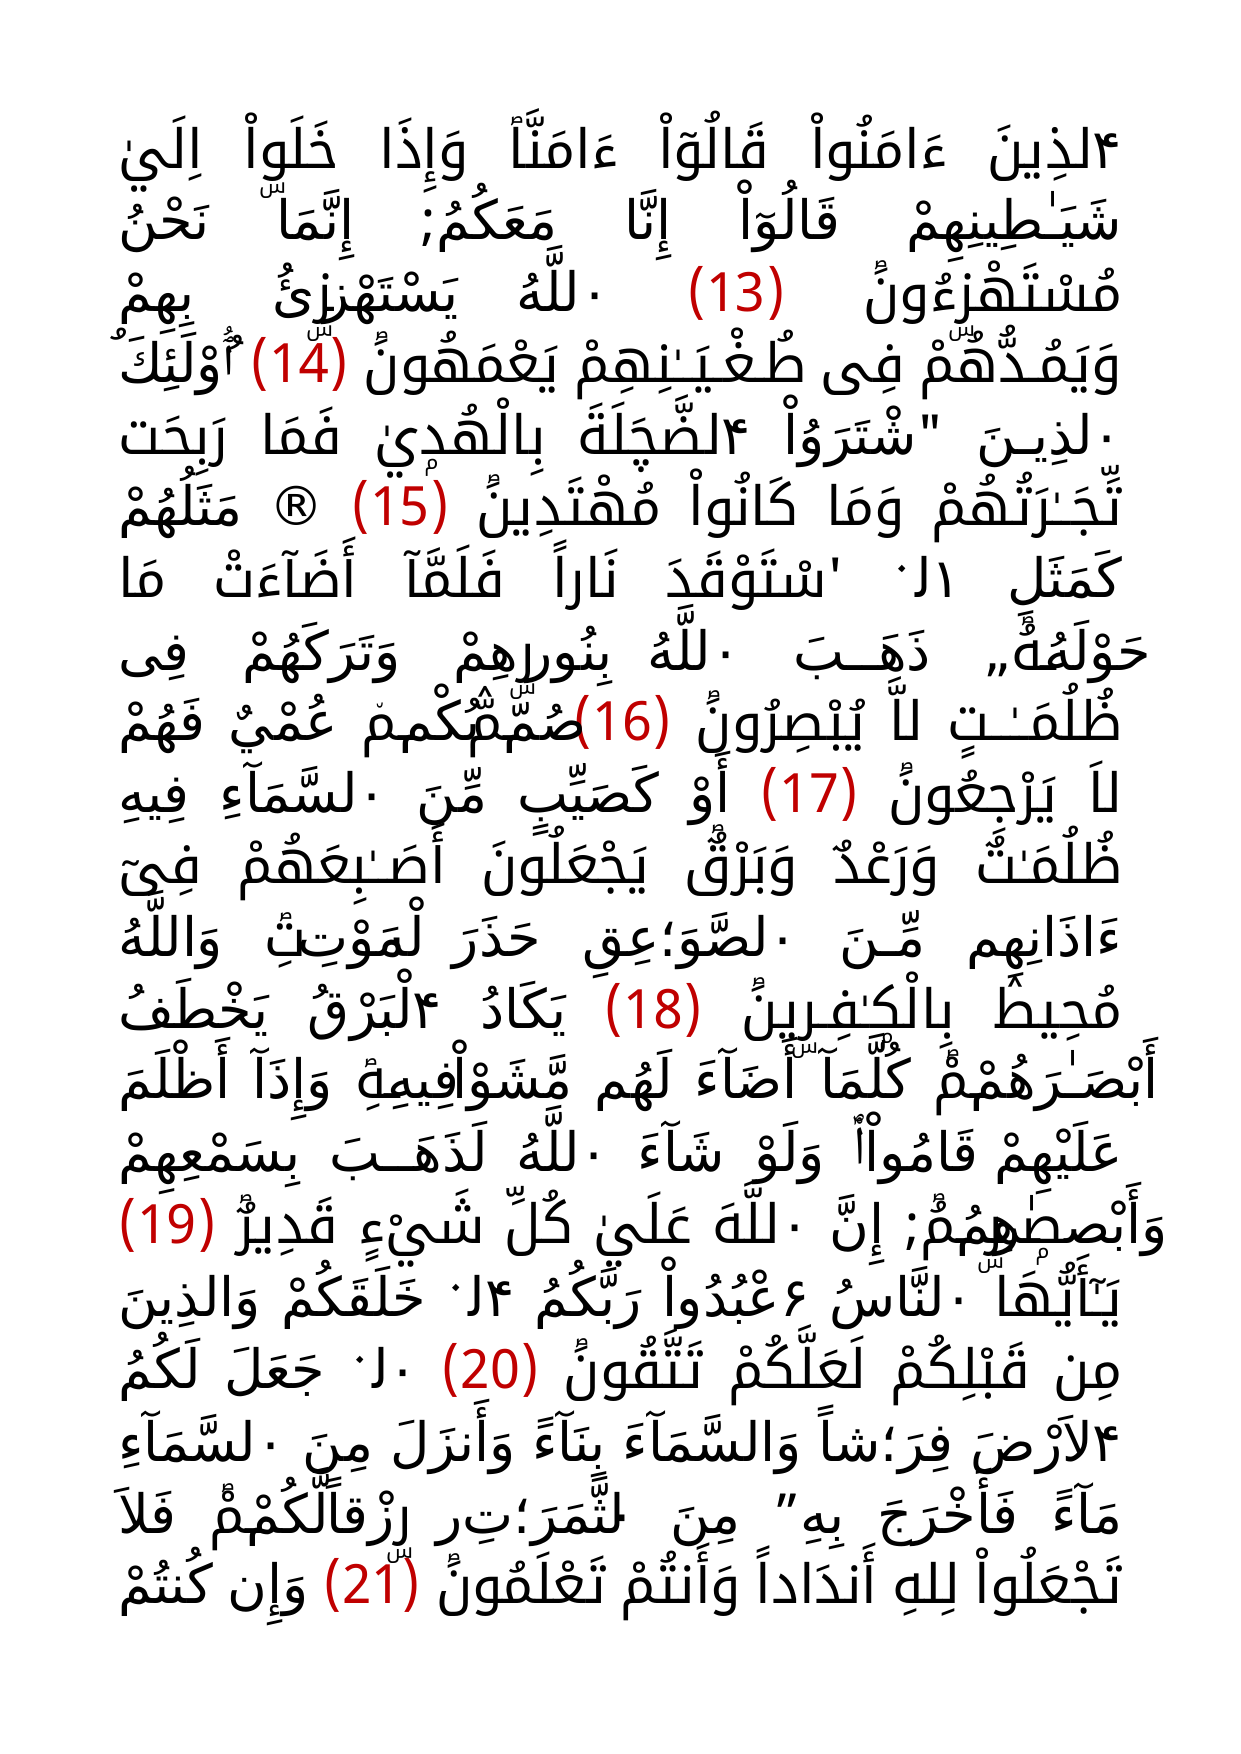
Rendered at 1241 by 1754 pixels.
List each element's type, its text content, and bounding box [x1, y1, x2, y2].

text بِسْمِ ۱للَّهِ ۱لرَّحْمَـٰنِ ۱لرَّحِيمِ أَلَٓـم؋ّٓؐ ذَ؛لِژَ ۰لْكِتَــٰــبُ لاَ رَيْبَؐ فِيهِ هُديً لِّلْمُتَّقِينَ (1) ۰لذِينَ يُومِنُونَ بِالْغَيْــبِ وَيُقِيمُونَ ۰لصَّلَوٰةَ وَمِمَّا رَزَقْنَـٰهُمْ يُنفِقُونَؐ (2) وَالذِينَ يُومِنُونَ بِمَآ ٱُنزۣلَ إِلَيْژَ وَمَآ ٱُنزۣلَ مِن قَـبْلِژَ وَبِالاَخِرَةِ هُمْ يُوقِنُونَ (3) ٱُوْلَئِژَ عَلَيٰ هُديً مِّن رَّبِّهِمْؐ وَٱُوْلَئِكَ هُمُ ۴ڤْمُفْڤِحُونَؐ (4)إِنَّ ۰لذِينَ كَفَرُواْ سَوَآء٘ عَلَيْهِمُ; ءَآنذَرْتَهُمُ; أَمْ لَمْ تُنذِرْهُمْ لاَ يُومِنُونَؐ (5) خَتَمَ ۰للَّهُ عَلَيٰ قُلُوبِهِمْ وَعَلَيٰ سَمْعِهِمْؐ وَعَلَيٰٓ أَبْصۭــٰرۣهِمْ غِشَــٰوَةٌؐ وَلَهُمْ عَذَاب٘ عَظِيمٌؐ (6) وَمِنَ ۰لنَّاسِ مَنْ يَّقُولُ ءَامَنَّا بِاللَّهِ وَبِالْيَوْمِ ۱لاَخِرۣ وَمَا هُم بِمُومِنِيـنَؐ (7) يُخَــٰدِعُونَ ۰للَّهَ وَالذِينَ ءَامَنُواْؐ وَمَا يُخَــٰدِعُونَ إِلٓاَّ أَنفُسَهُمْ وَمَا يَشْعُرُونَؐ (8) فِى قُلُوبِهِم مَّرَضٌؐ فَزَادَهُمُ ۴للَّهُ مَرَضاًؐ وَلَهُمْ عَذَاببب٘ اَلِيمُۢ بِمَا كَانُواْ يُكَذِّبُونَؐ (9) وَإِذَا قِيلَ لَهُمْ لاَ تُفْسِدُواْ فِى ۱لاَرْضِ قَالُوٓاْ إِنَّمَا نَحْنُ مُصْلِحُونَؐ (10) أَلٓاَ إِنَّهُمْ هُمُ ۴لْمُفْسِدُونَ وَچَكِن لاَّ يَشْعُرُونَؐ (11) وَإِذَا قِيلَ لَهُمُ; ءَامِنُواْ كَمَآ ءَامَنَ ۰لنَّاسُ قَالُوٓاْ أَنُومِنُ كَمَآ ءَامَنَ ۰لسُّفَهَآءُؐ اَ۬لٓاَ إِنَّهُمْ هُمُ ۴لسُّفَهَآءُ وَچَكِن لاَّ يَعْلَمُونَؐ (12) وَإِذَا لَقُواْ ۴لذِينَ ءَامَنُواْ قَالُوٓاْ ءَامَنَّاؐ وَإِذَا خَلَوۣاْ اِلَيٰ شَيَـٰطِينِهِمْ قَالُوٓاْ إِنَّا مَعَكُمُ; إِنَّمَا نَحْنُ مُسْتَهْزۣءُونَؐ (13) ۰للَّهُ يَسْتَهْزۣﻯُٔ بِهِمْ وَيَمُـدُّهُمْ فِى طُـغْـيَــٰنِهِمْ يَعْمَهُونَؐ (14) ﭐُوْلَئِكَ۰لذِيـنَ "شْتَرَوُاْ ۴لضَّچَلَةَ بِالْهُدۭيٰ فَمَا رَبِحَت تِّجَــٰرَتُهُمْ وَمَا كَانُواْ مُهْتَدِينَؐ (15) ® مَثَلُهُمْ كَمَثَلِ ۱ﻟ﮲ 'سْتَوْقَدَ نَاراً فَلَمَّآ أَضَآءَتْ مَا حَوْلَهُؐ„ ذَهَــبَ ۰للَّهُ بِنُورۣهِمْ وَتَرَكَهُمْ فِى ظُلُمَــٰــتٍ لاَّ يُبْصِرُونَؐ (16) صُمّٛ بُكْم٘ عُمْيٌ فَهُمْ لاَ يَرْجِعُونَؐ (17) أَوْ كَصَيِّبٍ مِّنَ ۰لسَّمَآءِ فِيهِ ظُلُمَـٰتٌ وَرَعْدٌ وَبَرْقٌؐ يَجْعَلُونَ أَصَــٰبِعَهُمْ فِىٓ ءَاذَانِهِم مِّـنَ ۰لصَّوَ؛عِقِ حَذَرَ ۰لْمَوْتِؐ وَاللَّهُ مُحِيطٛ بِالْكۭـٰفِـرۣينَؐ (18) يَكَادُ ۴لْبَرْقُ يَخْطَفُ أَبْصَـٰرَهُمْؐ كُلَّمَآ أَضَآءَ لَهُم مَّشَوْاْ فِيهِؐ وَإِذَآ أَظْلَمَ عَلَيْهِمْ قَامُواْؐ وَلَوْ شَآءَ ۰للَّهُ لَذَهَــبَ بِسَمْعِهِمْ وَأَبْصۭـٰرۣهِمُؐ; إِنَّ ۰للَّهَ عَلَيٰ كُلِّ شَيْءٍ قَدِيرٌؐ (19) يَـٰٓأَيُّهَا ۰لنَّاسُ ۶عْبُدُواْ رَبَّكُمُ ۴ﻟ﮲ خَلَقَكُمْ وَالذِينَ مِن قَبْلِكُمْ لَعَلَّكُمْ تَتَّقُونَؐ (20) ۰ﻟ﮲ جَعَلَ لَكُمُ ۴لاَرْضَ فِرَ؛شاً وَالسَّمَآءَ بِنَآءً وَأَنزَلَ مِنَ ۰لسَّمَآءِ مَآءً فَأَخْرَجَ بِهِ” مِنَ ۰لثَّمَرَ؛تِ رۣزْقاً لَّكُمْؐ فَلاَ تَجْعَلُواْ لِلهِ أَندَاداً وَأَنتُمْ تَعْلَمُونَؐ (21) وَإِن كُنتُمْ فِى رَيْــبٍ مِّمَّا نَزَّلْنَا عَلَيٰ عَبْدِنَا فَاتُواْ بِسُورَةٍ مِّن مِّثْلِهِؐ/ وَادْعُواْ شُهَدَآءَكُم مِّن دُونِ ۱للَّهِ إِن كُنتُمْ صَـٰدِقِـينَؐ (22) فَإِن لَّمْ تَفْعَلُواْ وَلَن تَفْعَلُــواْ فَاتَّقُواْ ۴لنَّـارَ ۰لتِى وَقُودُهَا ۰لنَّاسُ وَالْحِجَارَةُؐ ٱُعِـدَّتْ لِلْكۭـٰفِـرۣينَؐ (23) وَبَشِّرۣ ۱لذِينَ ءَامَنُواْ وَعَمِلُواْ ۴ڤصَّـٰڤِحَـٰــتِ أَنَّ لَهُمْ جَنَّـٰــتٍ تَجْرۣﻯ مِن تَحْتِهَا ۰لاَنْهَــٰرُؐ كُلَّمَا رُزۣقُواْ مِنْهَا مِن ثَمَرَةٍ رّۣزْقاً قَالُواْ هَـٰذَا ۰ﻟ﮲ رُزۣقْنَا مِن قَـبْلُؐ وَٱُتُواْ بِهِ” مُتَشَـٰبِهاًؐ وَلَهُمْ فِيهَآ أَزْوَ؛جٌ مُّطَهَّرَةٌؐ وَهُمْ فِيهَا خَـٰلِدُونَؐ (24) © إِنَّ ۰للَّهَ لاَ يَسْتَحْـىِ“ أَنْ يَّضْرۣبَ مَثَلًا مَّا بَعُوضَةً فَمَا فَوْقَهَاؐ فَأَمَّا ۰لذِينَ ءَامَنُواْ فَيَعْلَمُونَ أَنَّهُ ۴لْحَقُّ مِن رَّبِّهِمْؐ وَأَمَّا ۰لذِينَ كَفَرُواْ فَيَقُولُونَ مَاذَآ أَرَادَ ۰للَّهُ بِهَـٰذَا مَثَلًؐا يُضِلُّ بِهِ” كَثِيراً وَيَهْدِى بِهِ” كَثِيراًؐ وَمَا يُضِلُّ بِهِ“ إِلاَّ ۰لْفَــٰسِقِينَ (25) ۰لذِيـنَ يَنقُضُونَ عَهْدَ ۰للَّهِ مِنۢ بَعْدِ مِيثَـٰقِهِ” وَيَقْطَعُونَ مَآ أَمَرَ۰للَّهُ بِهِ“ أَنْ يُّوصَلَ وَيُفْسِدُونَ فِى ۱لاَرْضِؐ ﭐُوْلَئِكَ هُمُ ۴لْخَــٰسِرُونَؐ (26) كَيْفَ تَكْفُرُونَ بِاللَّهِ وَكُنتُمُ; أَمْوَ؛تاً فَأَحْيۭاكُمْ ثُمَّ يُمِيتُكُمْؐ ثُمَّ يُحْيِيكُمْ ثُمَّ إِلَيْهِ تُرْجَعُونَؐ (27) هُوَ ۰ﻟ﮲ خَلَقَ لَكُم مَّا فِى ۱لاَرْضِ جَمِيعاًؐ ثُمَّ "سْتَوۭيٰٓ إِلَي ۰لسَّمَآءِ فَسَوّۭيٰهُنَّ سَبْعَ سَمَــٰوَ؛تٍؐ وَهُوَ بِكُلِّ شَيْءٖ عَلِيمٌؐ (28) وَإِذْ قَالَ رَبُّكَ لِلْمَلَئِكَةِ إِنِّـﻰ جَاعِلٌ فِى ۱لاَرْضِ خَلِيفَةًؐ قَالُوٓاْ أَتَجْعَلُ فِيهَا مَنْ يُّفْسِدُ فِيهَا وَيَسْفِكُ ۴لدِّمَآءَ وَنَحْنُ نُسَبِّحُ بِحَمْدِكَ وَنُقَدِّسُ لَكَؐ قَالَ إِنِّيَ أَعْلَمُ مَا لاَ تَعْلَمُونَؐ (29) وَعَلَّمَ ءَادَمَ ۰لاَسْمَآءَ كُلَّهَا ثُمَّ عَرَضَهُمْ عَلَي ۰لْمَلَئِكَةِ فَقَالَ أَنۢبِـُٔونِـى بِأَسْمَآءِ هَـٰٓؤُلٓاَءِ ان كُنتُمْ صَـٰدِقِينَؐ (30) قَالُواْ سُبْحَــٰنَكَ لاَ عِلْمَ لَنَآ إِلاَّ مَا عَلَّمْتَنَآ إِنَّكَ أَنتَ ۰لْعَلِيمُ ۴لْحَكِيمُؐ (31) قَالَ يَـٰٓــَٔادَمُ أَنۢبِـيؔهُم بِأَسْمَآئِهِمْؐ فَلَمَّآ أَنۢبَأَهُم بِأَسْمَآئِهِمْ قَالَ أَلَمَ اَقُل لَّكُمُ; إِنِّيَ أَعْلَمُ غَيْــبَ ۰لسَّمَـٰوَ؛تِ وَالاَرْضِ وَأَعْلَمُ مَا تُبْدُونَ وَمَا كُنتُمْ تَكْتُمُونَؐ (32) ® وَإِذْ قُلْنَا لِلْمَلَئِكَةِ ۹سْجُدُواْ ءَلِادَمَ فَسَجَدُوٓاْؐ إِلٓاَّ إِبْلِيسَ أَبۭيٰ وَاسْتَكْبَرَ وَكَانَ مِنَ ۰لْكۭـٰفِرۣينَؐ (33) وَقُلْنَا يَـٰٓــَٔادَمُ ۶سْكُنَ اَنــتَ وَزَوْجُكَ ۰لْجَنَّةَ وَكُلاَ مِنْهَا رَغَداٗ حَيْــثُ ﺷِﻴْٔـﺘُـمَاؐ وَلاَ تَقْرَبَا هَـٰذِهِ ۱لشَّجَرَةَ فَتَكُونَا مِنَ ۰لظَّـٰلِمِينَؐ (34) فَأَزَلَّهُمَا ۰لشَّيْطَـٰنُ عَنْهَا فَأَخْرَجَهُمَا مِمَّا كَانَا فِيهِؐ وَقُلْنَا "هْبِطُواْؐ بَعْضُكُمْ لِبَعْـضٖ عَدُوٌّؐ وَلَكُمْ فِى ۱لاَرْضِ مُسْتَقَرٌّ وَمَتَــٰع٘ اِلَيٰ حِينٍؐ (35) فَتَلَقّۭيٰٓ ءَادَمُ مِن رَّبِّهِ” كَلِمَـٰــتٍ فَتَابببَ عَلَيْهِؐ إِنَّهُ„ هُوَ ۰لتَّوَّابُ ۴لرَّحِيمُؐ (36) قُلْنَا "هْبِطُواْ مِنْهَا جَمِيعاًؐ فَإِمَّا يَاتِيَنَّكُم مِّنِّى هُديً فَمَن تَبِعَ هُدۭايَ فَلاَ خَوْف٘ عَلَيْهِمْ وَلاَ هُمْ يَحْزَنُونَؐ (37) وَالذِينَ كَفَرُواْ وَكَذَّبُواْ بِـَٔايَـٰتِنَآ ٱُوْلَئِكَ أَصْحَــٰــبُ ۴لنّۭارۣ هُمْ فِيهَا خَـٰلِدُونَؐ (38) يَــٰبَنِىٓ إِسْرَآءِيلَ ۸ذْكُرُواْ نِعْمَتِـيَ ۰لتِىٓ أَنْعَمْـتُ عَلَيْكُمْ وَأَوْفُواْ بِعَهْدِﻯٓ ٱُوفِ بِعَهْدِكُمْ وَإِيَّـٰيَ فَارْهَبُونِؐ (39) وَءَامِنُواْ بِمَآ أَنزَلْــتُ مُصَدِّقاً لِّمَا مَعَكُمْ وَلاَ تَكُونُوٓاْ أَوَّلَ كَافِرۣۢ بِهِؐ/ وَلاَ تَشْتَرُواْ بِـَٔايَـٰتِى ثَمَناً قَلِيلًا وَإِيَّـٰيَ فَاتَّقُونِؐ (40) ¥ وَلاَ تَلْبِسُواْ ۴لْحَقَّ بِالْبَـٰطِلِ وَتَكْتُمُواْ ۴لْحَقَّ وَأَنتُمْ تَعْلَمُونَؐ (41) وَأَقِيمُواْ ۴لصَّلَوٰةَ وَءَاتُواْ ۴لزَّكَوٰةَؐ وَارْكَعُواْ مَعَ ۰لرَّ؛كِعِينَؐ (42) أَتَامُرُونَ ۰لنَّاسَ بِالْبِرّۣ وَتَنسَوْنَ أَنفُسَكُمْ وَأَنتُمْ تَتْلُونَ ۰لْكِتَــٰــبَؐ أَفَلاَ تَعْقِلُونَؐ (43) وَاسْتَعِينُواْ بِالصَّبْرۣ وَالصَّلَوٰةِؐ وَإِنَّهَا لَكَبِيرَة٘ اِلاَّ عَلَي ۰لْخَــٰشِعِيـنَ (44) ۰لذِينَ يَظُنُّونَ أَنَّهُم مُّچَقُواْ رَبِّهِمْ وَأَنَّهُمُ; إِلَيْهِ رَ؛جِعُونَؐ (45) يَـٰبَنِىٓ إِسْرَآءِيلَ ۸ذْكُرُواْ نِعْمَتِيَ ۰لتِىٓ أَنْعَمْــتُ عَلَيْكُمْ وَأَنِّـى فَضَّلْتُكُمْ عَلَي ۰لْعَــٰلَمِينَؐ (46) وَاتَّقُواْ يَوْماً لاَّ تَجْزۣى نَفْس٘ عَن نَّفْسٍ شَيْــٔاً وَلاَ يُقْبَلُ مِنْهَا شَفَــٰعَةٌ وَلاَ يُوخَذُ مِنْهَا عَدْلٌ وَلاَ هُمْ يُنصَرُونَؐ (47) وَإِذْ نَجَّيْنَـٰكُم مِّـنَ —الِ فِرْعَوْنَ يَسُومُونَكُمْ سُوٓءَ ۰لْعَذَابببِ يُذَبِّحُونَ أَبْنَآءَكُمْ وَيَسْتَحْيُونَ نِسَآءَكُمْؐ وَفِى ذَ؛لِكُم بَلٓاَءٌ مِّن رَّبِّكُمْ عَظِيمٌؐ (48) وَإِذْ فَرَقْنَا بِكُمُ ۴ڤْبَحْرَ فَأَنجَيْنَـٰكُمْ وَأَغْرَقْنَآ ءَالَ فِرْعَوْنَ وَأَنتُمْ تَنظُرُونَؐ (49) وَإِذْ وَ؛عَدْنَا مُوسۭيٰٓ أَرْبَعِينَ لَيْلَةً ثُمَّ "تَّخَذتُّمُ ۴لْعِجْلَ مِنۢ بَعْدِهِ” وَأَنتُمْ ظَـٰلِمُونَؐ (50) ثُمَّ عَفَوْنَا عَنكُم مِّنۢ بَعْدِ ذَ؛لِكَ لَعَلَّكُمْ تَشْكُرُونَؐ (51) وَإِذَ —اتَيْنَا مُوسَي ۰لْكِتَــٰــبَؐ وَالْفُرْقَانَ لَعَلَّكُمْ تَهْتَدُونَؐ (52) ® وَإِذْ قَالَ مُوسۭيٰ لِقَوْمِهِ” يَـٰقَوْمِ إِنَّكُمْ ظَلَمْتُمُ; أَنفُسَكُم بِاتِّخَاذِكُمُ ۴لْعِجْلَ فَتُوبُوٓاْ إِلَيٰ بَارۣئِكُمْ فَاقْتُلُوٓاْ أَنفُسَكُمْؐ ذَ؛لِكُمْ خَيْرٌ لَّكُمْ عِندَ بَارۣئِكُمْؐ فَتَابببَ عَلَيْكُمُؐ; إِنَّهُ„ هُوَ ۰لتَّوَّابببُ ۴لرَّحِيمُؐ (53) وَإِذْ قُلْتُمْ يَـٰمُوسۭيٰ لَن نُّومِنَ لَكَ حَتَّيٰ نَرَي ۰للَّهَ جَهْرَةً فَأَخَذَتْكُمُ ۴لصَّـٰعِقَةُ وَأَنتُمْ تَنظُرُونَؐ (54) ثُمَّ بَعَثْنَــٰكُم مِّنۢ بَعْدِ مَوْتِكُمْ لَعَلَّكُمْ تَشْكُرُونَؐ (55) وَظَلَّلْنَا عَلَيْكُمُ ۴لْغَمَـٰمَ وَأَنزَلْنَا عَلَيْكُمُ ۴لْمَنَّ وَالسَّلْوۭيٰؐ كُلُواْ مِن طَيِّبَــٰــتِ مَا رَزَقْنَـٰكُمْؐ وَمَا ظَلَمُونَاؐ وَچَكِــن كَانُوٓاْ أَنفُسَهُمْ يَظْلِمُونَؐ (56) وَإِذْ قُلْنَا ۸دْخُلُواْ هَـٰذِهِ ۱لْقَرْيَةَ فَكُلُواْ مِنْهَا حَيْثُ شِيؔتُمْ رَغَداً وَادْخُلُواْ ۴لْبَابببَ سُجَّداً وَقُولُواْ حِطَّةٌ يُغْفَرْ لَكُمْ خَطَـٰيۭـٰكُمْؐ وَسَنَزۣيدُ ۴ڤْمُحْسِنِينَؐ (57) فَبَدَّلَ ۰لذِينَ ظَلَمُواْ قَوْلٗا غَيْرَ ۰ﻟ﮲ قِيلَ لَهُمْ فَأَنزَلْنَا عَلَي ۰لذِينَ ظَلَمُواْ رۣجْزاً مِّنَ ۰لسَّمَآءِ بِمَا كَانُواْ يَفْسُقُونَؐ (58) © وَإِذِ 'سْتَسْقۭيٰ مُوسۭيٰ لِقَوْمِهِ” فَقُلْنَا "ضْرۣب بِّعَصَاكَ ۰لْحَجَـرَؐ فَانفَجَرَتْ مِنْهُ èثْنَتَا عَشْرَةَ عَيْناًؐ قَدْ عَلِمَ كُلُّ ٱُنَاسٍ مَّشْرَبَهُمْؐ كُلُواْ وَاشْرَبُواْ مِن رّۣزْقِ ۱للَّهِؐ وَلاَ تَعْثَوْاْ فِى ۱لاَرْضِ مُفْسِدِينَؐ (59) وَإِذْ قُلْتُمْ يَـٰمُوسۭيٰ لَن نَّصْبِرَ عَلَيٰ طَعَامٍ وَ؛حِدٍ فَادْعُ لَنَا رَبَّكَ يُخْرۣجْ لَنَا مِمَّا تُنۢبِــتُ ۴لاَرْضُ مِنۢ بَقْلِهَا وَقِثَّآئِهَا وَفُومِهَا وَعَدَسِهَا وَبَصَلِهَاؐ قَالَ أَتَسْتَبْدِلُونَ۰ﻟ﮲ هُوَ أَدْنۭيٰ بِاﻟ﮲ هُوَ خَيْر٘ؐ 'هْبِطُواْ مِصْراً فَإِنَّ لَكُم مَّا سَأَلْتُمْؐ وَضُرۣبَــتْ عَلَيْهِمُ ۴لذِّلَّةُ وَالْمَسْكَنَةُ وَبَآءُو بِغَضَــبٍ مِّنَ ۰للَّهِؐ ذَ؛لِكَ بِأَنَّهُمْ كَانُواْ يَكْفُرُونَ بِـَٔايَــٰــتِ ۱للَّهِ وَيَقْتُلُونَ ۰لنَّبِيٓــٕﯧنَ بِغَيْرۣ ۱لْحَقﱢّؐ ذَ؛لِكَ بِمَا عَصَواْ وَّكَانُواْ يَعْتَدُونَؐ (60) إِنَّ ۰لذِينَ ءَامَنُواْ وَالذِينَ هَادُواْ وَالنَّصَـٰرۭيٰ وَالصَّـٰبِينَ مَنَ —امَنَ بِاللَّهِ وَالْيَوْمِ ۱لاَخِرۣ وَعَمِلَ صَـٰڤِحاً فَلَهُمُ; أَجْرُهُمْ عِندَ رَبِّهِمْ وَلاَ خَوْف٘ عَلَيْهِمْ وَلاَ هُمْ يَحْزَنُونَؐ (61) وَإِذَ اَخَذْنَا مِيثَـــٰقَكُمْ وَرَفَعْنَا فَوْقَكُمُ ۴لطُّورَؐ خُذُواْ مَآ ءَاتَيْنَـٰكُم بِقُوَّةٍ وَاذْكُرُواْ مَا فِيهِ لَعَلَّكُمْ تَتَّقُونَؐ (62) ثُمَّ تَوَلَّيْتُم مِّنۢ بَعْدِ ذَ؛لِكَؐ فَلَوْلاَ فَضْلُ ۴للَّهِ عَلَيْكُمْ وَرَحْمَتُهُ„ لَكُنتُم مِّنَ ۰لْخَــٰسِرۣينَؐ (63) وَلَقَدْ عَلِمْتُمُ ۴لذِينَ "عْتَدَوْاْ مِنكُمْ فِى ۱لسَّبْــتِ فَقُلْنَا لَهُمْ كُونُواْ قِرَدَةٗ خَـٰسِـِٕينَؐ (64) فَجَعَلْنَـٰهَا نَكَـٰلًا لِّمَا بَيْنَ يَدَيْهَا وَمَا خَلْفَهَا وَمَوْعِظَةً لِّلْمُتَّقِينَؐ (65) ® وَإِذْ قَالَ مُوسۭيٰ لِقَوْمِهِ“ إِنَّ ۰للَّهَ يَامُرُكُمُ; أَن تَذْبَحُواْ بَقَرَةًؐ قَـالُوٓاْ أَتَتَّخِذُنَا هُزُؤاًؐ قَالَ أَعُوذُ بِاللَّهِ أَنَ اَكُونَ مِنَ ۰لْجَــٰهِلِينَؐ (66)قَالُواْ ۶دْعُ لَنَا رَبَّژَ يُبَيِّن لَّنَا مَا هِيَؐ قَالَ إِنَّهُ„ يَقُولُ إِنَّهَا بَقَرَةٌ لاَّ فَارۣضٌ وَلاَ بِكْر٘ؐ عَوَانٛ بَيْنَ ذَ؛لِژَؐ فَافْعَلُواْ مَا تُومَرُونَؐ (67) قَالُواْ ۶دْعُ لَنَا رَبَّژَ يُبَيِّن لَّنَا مَا لَوْنُهَاؐ قَالَ إِنَّهُ„ يَقُولُ إِنَّهَا بَقَرَةٌ صَفْرَآءُ فَاقِعٌ لَّوْنُهَاؐ تَسُرُّ ۴لنَّــٰظِرۣينَؐ (68) قَالُواْ ۶دْعُ لَنَا رَبَّژَ يُبَيِّن لَّنَا مَا هِيَ إِنَّ ۰لْبَقَرَ تَشَــٰبَهَ عَلَيْنَا وَإِنَّآ إِن شَآءَ ۰للَّهُ لَمُهْتَدُونَؐ (69) قَالَ إِنَّهُ„ يَقُولُ إِنَّهَا بَقَرَةٌ لاَّ ذَلُولٌ تُثِيرُ ۴لاَرْضَ وَلاَ تَسْقِى ۱لْحَرْثثثَؐ مُسَلَّمَةٌ لاَّ شِيَةَ فِيهَاؐ قَالُواْ ۴چَـنَ جِيؔــتَ بِالْحَقﱢّؐ فَذَبَحُوهَا وَمَا كَادُواْ يَفْعَلُونَؐ (70) وَإِذْ قَتَلْتُمْ نَفْساً فَادَّ؛رَﹻتُمْ فِيهَاؐ وَاللَّهُ مُخْرۣجٌ مَّا كُنتُمْ تَكْتُمُونَؐ (71) فَقُلْنَا "ضْرۣبُوهُ بِبَعْضِهَاؐ كَذَ؛لِژَ يُحْىِ ۱للَّهُ ۴لْمَوْتۭيٰ وَيُرۣيكُمُ; ءَايَــٰتِهِ” لَعَلَّكُمْ تَعْقِلُونَؐ (72) ثُمَّ قَسَــتْ قُلُوبُكُم مِّنۢ بَعْدِ ذَ؛لِژَ فَهِيَ كَالْحِجَارَةِ أَوَ اَشَدُّ قَسْوَةًؐ وَإِنَّ مِنَ ۰لْحِجَارَةِ لَمَا يَتَفَجَّرُ مِنْهُ ۴لاَنْهَـٰرُؐ وَإِنَّ مِنْهَا لَمَا يَشَّقَّقُ فَيَخْرُجُ مِنْهُ ۴لْمَآءُؐ وَإِنَّ مِنْهَا لَمَا يَهْبِطُ مِنْ خَشْيَةِ ۱للَّهِؐ وَمَا ۰للَّهُ بِغَـٰفِلٖ عَمَّا تَعْمَلُونَؐ (73) أَفَتَطْمَعُونَ أَنْ يُّومِنُواْ لَكُمْ وَقَدْ كَانَ فَرۣيقٌ مِّنْهُمْ يَسْمَعُونَ كَچَمَ ۰للَّهِ ثُمَّ يُحَـرّۣفُونَهُ„ مِنۢ بَعْدِ مَاعَقَلُوهُ وَهُمْ يَعْلَمُونَؐ (74) ¤ وَإِذَا لَقُواْ ۴لذِينَ ءَامَنُواْ قَالُوٓاْ ءَامَنَّاؐ وَإِذَا خَلاَ بَعْضُهُمُ; إِلَيٰ بَعْضٍ قَالُوٓاْ أَتُحَدِّثُونَهُم بِمَا فَتَحَ ۰للَّهُ عَلَيْكُمْ ڤِيُحَآجُّوكُم بِهِ” عِندَ رَبِّكُمُؐ; أَفَلاَ تَعْقِلُونَؐ (75) أَوَلاَ يَعْلَمُونَ أَنَّ ۰للَّهَ يَعْلَمُ مَا يُسِرُّونَ وَمَا يُعْلِنُونَؐ (76) وَمِنْهُمُ; ٱُمِّيُّونَ لاَ يَعْلَمُونَ ۰لْكِتَـٰبَ إِلٓاَّ أَمَانِيَّؐ وَإِنْ هُمُ; إِلاَّ يَظُنُّونَؐ (77) فَوَيْلٌ لِّلذِينَ يَكْتُبُونَ ۰لْكِتَـٰبَ بِأَيْدِيهِمْ ثُمَّ يَقُولُونَ هَـٰذَا مِنْ عِندِ ۱للَّهِ لِيَشْتَرُواْ بِهِ” ثَمَناً قَلِيلًؐا فَوَيْلٌ لَّهُم مِّمَّا كَتَبَــتَ اَيْدِيهِمْؐ وَوَيْلٌ لَّهُم مِّمَّا يَكْسِبُونَؐ (78) وَقَالُواْ لَن تَمَسَّنَا ۰لنَّارُ إِلٓاَّ أَيَّاماً مَّعْدُودَةًؐ قُلَ اَتَّخَذتُّمْ عِندَ ۰للَّهِ عَهْداً فَلَنْ يُّخْلِفَ ۰للَّهُ عَهْدَهُؐ; أَمْ تَقُولُونَ عَلَي ۰للَّهِ مَا لاَ تَعْلَمُونَؐ (79) بَلۭيٰ مَن كَسَبَ سَيِّيؕةً وَ أَحَـٰطَــتْ بِهِ” خَطِيٓــَٔــٰتُهُ„ فَٱُوْلَئِكَ أَصْحَــٰــبُ ۴لنّۭارۣ هُمْ فِيهَا خَــٰلِدُونَؐ (80) وَالذِينَ ءَامَنُواْ وَعَمِلُواْ ۴ڤصَّـٰڤِحَــٰــتِ ٱُوْلَئِكَ أَصْحَـٰبُ ۴لْجَنَّةِ هُمْ فِيهَا خَــٰلِدُونَؐ (81) وَإِذَ اَخَذْنَا مِيثَـٰقَ بَنِىٓ إِسْرَآءِيلَ لاَ تَعْبُدُونَ إِلاَّ ۰للَّهَؐ وَبِالْوَ؛لِدَيْنِ إِحْسَـٰناً وَذى ۱لْقُرْبۭيٰ وَالْيَتَـٰمۭيٰ وَالْمَسَـٰكِينِؐ وَقُولُواْ لِلنَّاسِ حُسْناًؐ وَأَقِيمُواْ ۴لصَّلَوٰةَ وَءَاتُواْ ۴لزَّكَوٰةَؐ ثُمَّ تَوَلَّيْتُمُ; إِلاَّ قَلِيلًا مِّنكُمْ وَأَنتُم مُّعْرۣضُونَؐ (82) وَإِذَ اَخَذْنَا مِيثَــٰقَكُمْ لاَ تَسْفِكُونَ دِمَآءَكُمْ وَلاَ تُخْرۣجُونَ أَنفُسَكُم مِّن دِيۭـٰرۣكُمْ ثُمَّ أَقْرَرْتُمْ وَأَنتُمْ تَشْهَدُونَؐ (83) ثُمَّ أَنتُمْ هَـٰٓؤُلآَءِ تَقْتُلُونَ أَنفُسَكُمْ وَتُخْرۣجُونَ فَرۣيقاً مِّنكُم مِّـن دِيۭـٰرۣهِمْ تَظَّـٰهَرُونَ عَلَيْهِم بِالِاثْمِ وَالْعُدْوَ؛نِؐ ® وَإِنْ يَّاتُوكُمُ; ٱُسَـٰرۭيٰ تُفَــٰدُوهُمْ وَهُوَ مُحَـرَّم٘ عَلَيْكُمُ; إِخْرَاجُهُمُؐ; أَفَتُومِنُونَ بِبَعْضِ ۱لْكِتَـٰبِ وَتَكْفُرُونَ بِبَعْضٍؐ فَمَا جَزَآءُ مَنْ يَّـفْعَلُ ذَ؛لِكَ مِنكُمُ; إِلاَّ خِزْيٌ فِى ۱لْحَيَوٰةِ ۱لدُّنْيۭاؐ وَيَوْمَ ۰لْقِيَـٰمَةِ يُرَدُّونَ إِلَـيٰٓ أَشَدِّ ۱لْعَذَابببِؐ وَمَا ۰للَّهُ بِغَــٰفِلٖ عَمَّا يَعْمَلُونَؐ (84) ٱُوْلَئِكَ ۰لذِينَ "شْتَرَوُاْ ۴لْحَيَوٰةَ ۰لدُّنْيۭا بِالاَخِرَةِ فَلاَ يُخَفَّفُ عَنْهُمُ ۴لْعَذَابُ وَلاَ هُمْ يُنصَرُونَؐ (85) وَلَقَدَ —اتَيْنَا مُوسَي ۰لْكِتَــٰــبَ وَقَفَّيْنَا مِنۢ بَعْدِهِ” بِالرُّسُلِؐ وَءَاتَيْنَا عِيسَي "بْنَ مَرْيَمَ ۰لْبَيِّنَــٰــتِ وَأَيَّدْنَــٰهُ بِرُوحِ ۱لْقُدُسِؐ أَفَكُلَّمَا جَآءَكُمْ رَسُولٛ بِمَا لاَ تَهْوۭيٰٓ أَنفُسُكُمُ èسْتَكْبَرْتُمْؐ فَفَرۣيقاً كَذَّبْتُمْؐ وَفَرۣيقاً تَقْتُلُونَؐ (86) وَقَالُواْ قُلُوبُنَا غُلْفٛؐ بَل لَّعَنَهُمُ ۴للَّهُ بِكُفْرۣهِمْ فَقَلِيلًا مَّا يُومِنُونَؐ (87) وَلَمَّا جَآءَهُمْ كِتَـٰبٌ مِّنْ عِندِ ۱للَّهِ مُصَدِّقٌ لِّمَا مَعَهُمْ وَكَانُواْ مِن قَبْلُ يَسْتَفْتِحُونَ عَلَي ۰لذِينَ كَفَرُواْؐ فَلَمَّا جَآءَهُم مَّا عَرَفُواْ كَفَرُواْ بِهِؐ/ فَلَعْنَةُ ۴للَّهِ عَلَي ۰لْكۭــٰفِرۣينَؐ (88) بِيسَمَا "شْتَرَوْاْ بِهِ“ أَنفُسَهُمُ; أَنْ يَّكْفُرُواْ بِمَآ أَنزَلَ ۰للَّهُ بَغْياٗ اَنْ يُّنَزّۣلَ ۰للَّهُ مِن فَضْلِهِ” عَلَيٰ مَنْ يَّشَآءُ مِنْ عِبَادِهِؐ/ فَبَآءُو بِغَضَبٖ عَلَيٰ غَضَبٍؐ وَلِلْكۭـٰفِـرۣينَ عَذَابٌ مُّهِينٌؐ (89) وَإِذَا قِيلَ لَهُمُ; ءَامِنُواْ بِمَآ أَنزَلَ ۰للَّهُ قَالُواْ نُومِنُ بِمَآ ٱُنزۣلَ عَلَيْنَا وَيَكْفُرُونَ بِمَا وَرَآءَهُؐ„ وَهُوَ ۰لْحَقُّ مُصَدِّقاً لِّمَا مَعَهُمْؐ قُلْ فَلِمَ تَقْتُلُونَ أَنۢبِيؕآءَ ۰للَّهِ مِن قَبْلُ إِننن كُنتُم مُّومِنِينَؐ (90) © وَلَقَدْ جَآءَكُم مُّوسۭيٰ بِالْبَيِّنَـٰــتِ ثُمَّ "تَّخَذتُّمُ ۴لْعِجْلَ مِنۢ بَعْدِهِ” وَأَنتُمْ ظَـٰلِمُونَؐ (91) وَإِذَ اَخَذْنَا مِيثَـٰقَكُمْ وَرَفَعْنَا فَوْقَكُمُ ۴لطُّورَؐ خُذُواْ مَآ ءَاتَيْنَــٰكُم بِقُوَّةٍ وَاسْمَعُواْؐ قَالُواْ سَمِعْنَا وَعَصَيْنَاؐ وَٱُشْرۣبُواْ فِى قُلُوبِهِمُ ۴لْعِجْلَ بِكُفْرۣهِمْؐ قُلْ بِيسَمَا يَامُرُكُم بِهِ“ إِيمَـٰنُكُمُ; إِن كُنتُم مُّومِنِينَؐ (92) قُلِ اِن كَانَتْ لَكُمُ ۴لدَّارُ۴لاَخِرَةُ عِندَ ۰للَّهِ خَالِصَةً مِّن دُونِ ۱لنَّاسِ فَتَمَنَّوُاْ ۴لْمَوْتَ إِن كُنتُمْ صَـٰدِقِينَؐ (93) وَلَنْ يَّتَمَنَّوْهُ أَبَداَۢ بِمَا قَدَّمَــتَ اَيْدِيهِمْؐ وَاللَّهُ عَلِيمٛ بِالظَّـٰلِمِينَؐ (94) وَلَتَجِدَنَّهُمُ; أَحْرَصَ ۰لنَّاسِ عَلَيٰ حَيَوٰةٍؐ وَمِنَ ۰لذِينَ أَشْرَكُواْ يَوَدُّ أَحَدُهُمْ لَوْ يُعَمَّرُ أَلْفَ سَنَةٍؐ وَمَا هُوَ بِمُزَحْزۣحِهِ” مِنَ ۰لْعَذَابببِ أَنْ يُّعَمَّرَؐ وَاللَّهُ بَصِيرٛ بِمَا يَعْمَلُونَؐ (95) قُلْ مَن كَانَ عَدُوّاً لِّجِبْرۣيلَ فَإِنَّهُ„ نَزَّلَهُ„ عَلَيٰ قَلْبِكَ بِإِذْنِ ۱للَّهِ مُصَدِّقاً لِّمَا بَيْنَ يَدَيْهِ وَهُديً وَبُشْرۭيٰ لِلْمُومِنِينَؐ (96) مَن كَانَ عَدُوّاً لِّلهِ وَمَلَئِكَتِهِ” وَرُسُلِهِ” وَجِبْرۣيلَ وَمِيكَـٰٓئِلَ فَإِنَّ ۰للَّهَ عَدُوٌّ لِّلْكۭــٰفِـرۣينَؐ (97) وَلَقَدَ اَنزَلْنَآ إِلَيْكَ ءَايَــٰــتٙ بَيِّنَــٰــتٍؐ وَمَا يَكْفُرُ بِهَآ إِلاَّ ۰لْفَــٰسِقُونَؐ (98) أَوَكُلَّمَا عَــٰهَدُواْ عَهْداً نَّبَذَهُ„ فَرۣيقٌ مِّنْهُمؐ بَلَ اَكْثَرُهُمْ لاَ يُومِنُونَؐ (99) ® وَلَمَّا جَآءَهُمْ رَسُولٌ مِّنْ عِندِ ۱للَّهِ مُصَدِّقٌ لِّمَا مَعَهُمْ نَبَذَ فَرۣيقٌ مِّنَ ۰لذِينَ ٱُوتُواْ ۴لْكِتَــٰــبَ كِتَــٰــبَ ۰للَّهِ وَرَآءَ ظُهُورۣهِمْ كَأَنَّهُمْ لاَ يَعْلَمُونَؐ (100) وَاتَّبَعُواْ مَا تَتْلُواْ ۴لشَّيَـٰطِينُ عَلَيٰ مُلْكِ سُلَيْمَـٰنَؐ وَمَا كَفَرَ سُلَيْمَـٰنُؐ وَچَكِنَّ ۰لشَّيَـٰطِينَ كَفَرُواْ يُعَلِّمُونَ [118, 118, 1122, 1626]
